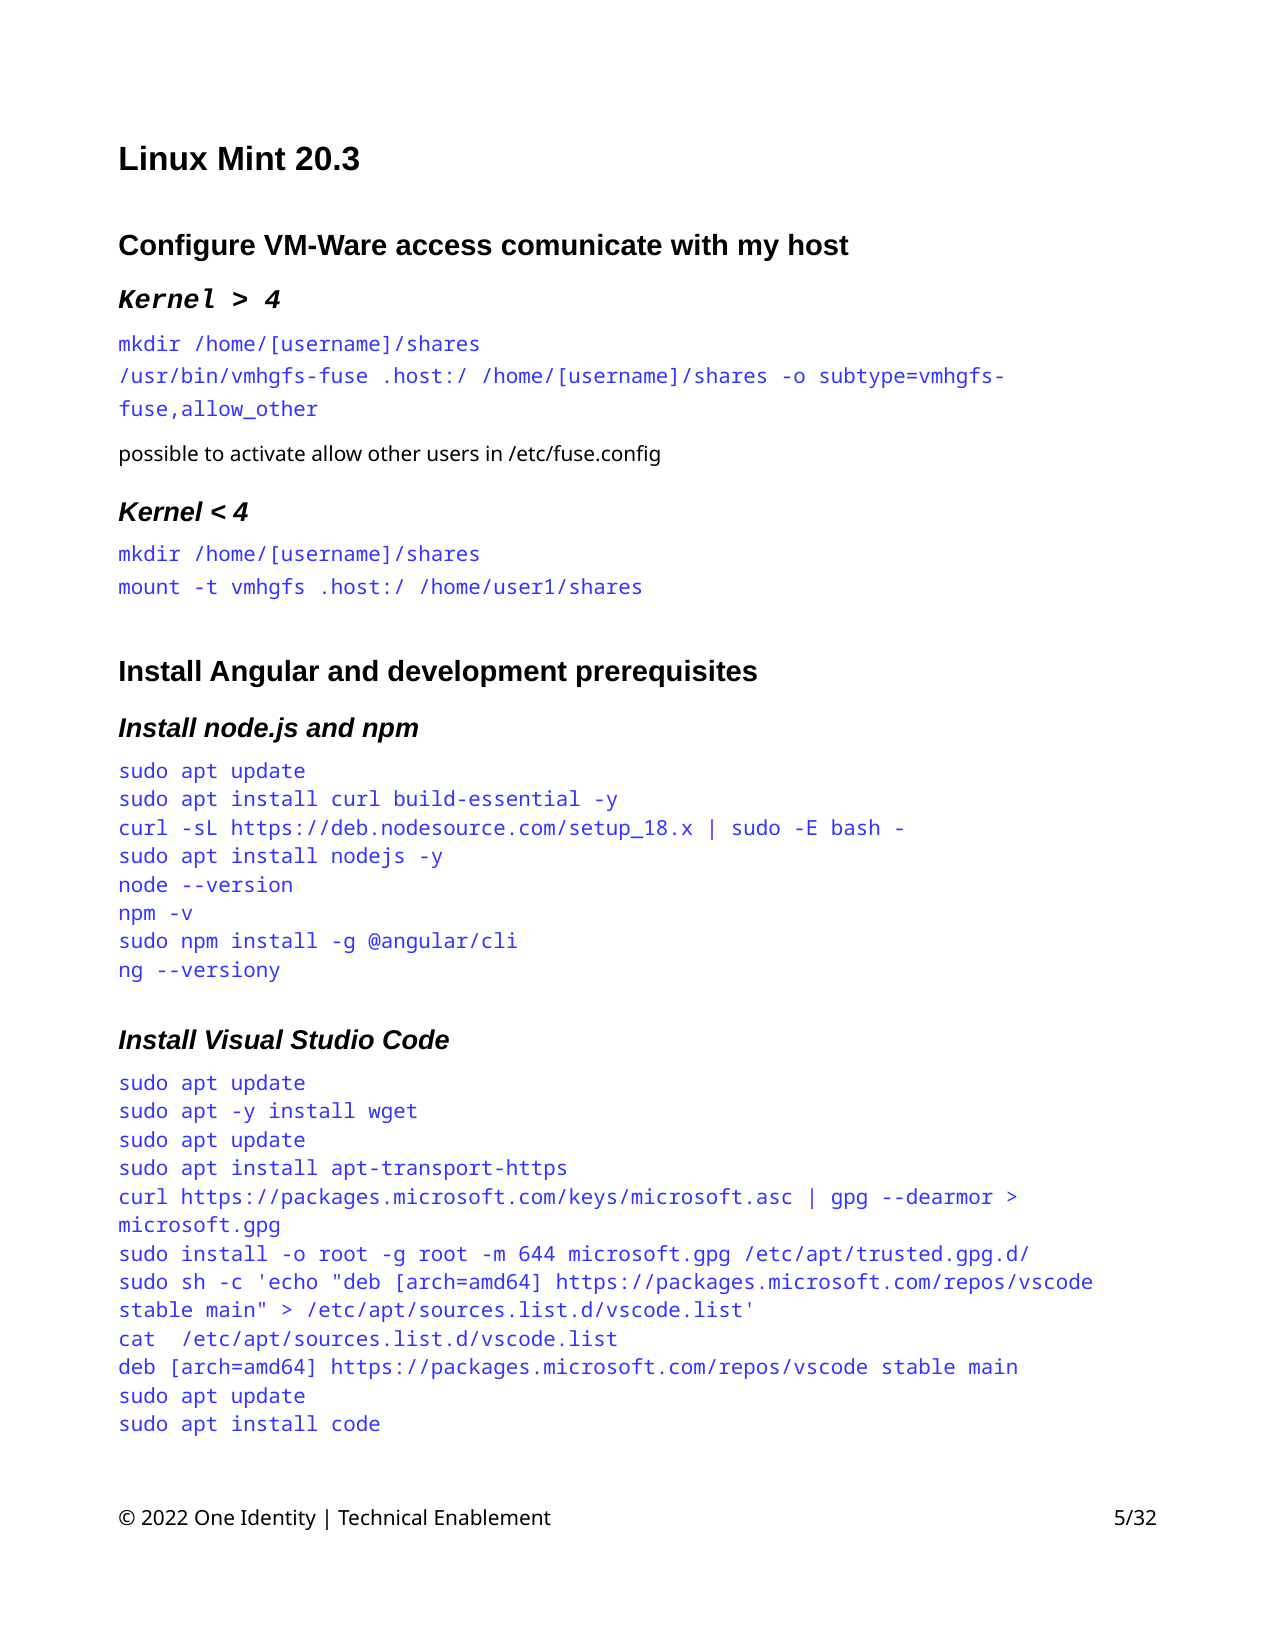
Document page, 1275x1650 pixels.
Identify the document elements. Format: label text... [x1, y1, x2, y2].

subtitle Linux Mint 20.3 [118, 139, 1157, 178]
text sudo apt update [118, 1125, 1157, 1153]
text sudo apt update [118, 1381, 1157, 1409]
subtitle Kernel > 4 [118, 286, 1157, 316]
text sudo sh -c 'echo "deb [arch=amd64] https://packages.microsoft.com/repos/vscode stable main" > /etc/apt/sources.list.d/vscode.list' [118, 1267, 1157, 1324]
text curl -sL https://deb.nodesource.com/setup_18.x | sudo -E bash - [118, 813, 1157, 841]
subtitle Install node.js and npm [118, 712, 1157, 743]
text node --version [118, 870, 1157, 898]
text npm -v [118, 898, 1157, 927]
text sudo apt update [118, 756, 1157, 784]
text sudo install -o root -g root -m 644 microsoft.gpg /etc/apt/trusted.gpg.d/ [118, 1239, 1157, 1267]
text sudo apt install nodejs -y [118, 841, 1157, 870]
text mkdir /home/[username]/shares /usr/bin/vmhgfs-fuse .host:/ /home/[username]/shares -o subtype=vmhgfs-fuse,allow_other [118, 329, 1157, 422]
text sudo apt install apt-transport-https [118, 1153, 1157, 1182]
text sudo npm install -g @angular/cli [118, 927, 1157, 955]
text deb [arch=amd64] https://packages.microsoft.com/repos/vscode stable main [118, 1352, 1157, 1381]
text sudo apt update [118, 1068, 1157, 1097]
subtitle Install Angular and development prerequisites [118, 654, 1157, 688]
text curl https://packages.microsoft.com/keys/microsoft.asc | gpg --dearmor > microsoft.gpg [118, 1182, 1157, 1239]
text sudo apt install code [118, 1409, 1157, 1438]
text sudo apt install curl build-essential -y [118, 784, 1157, 813]
text cat /etc/apt/sources.list.d/vscode.list [118, 1324, 1157, 1352]
subtitle Configure VM-Ware access comunicate with my host [118, 228, 1157, 261]
subtitle Install Visual Studio Code [118, 1024, 1157, 1056]
subtitle Kernel < 4 [118, 496, 1157, 527]
text sudo apt -y install wget [118, 1097, 1157, 1125]
text ng --versiony [118, 955, 1157, 983]
text mkdir /home/[username]/shares mount -t vmhgfs .host:/ /home/user1/shares [118, 539, 1157, 601]
text possible to activate allow other users in /etc/fuse.config [118, 439, 1157, 467]
